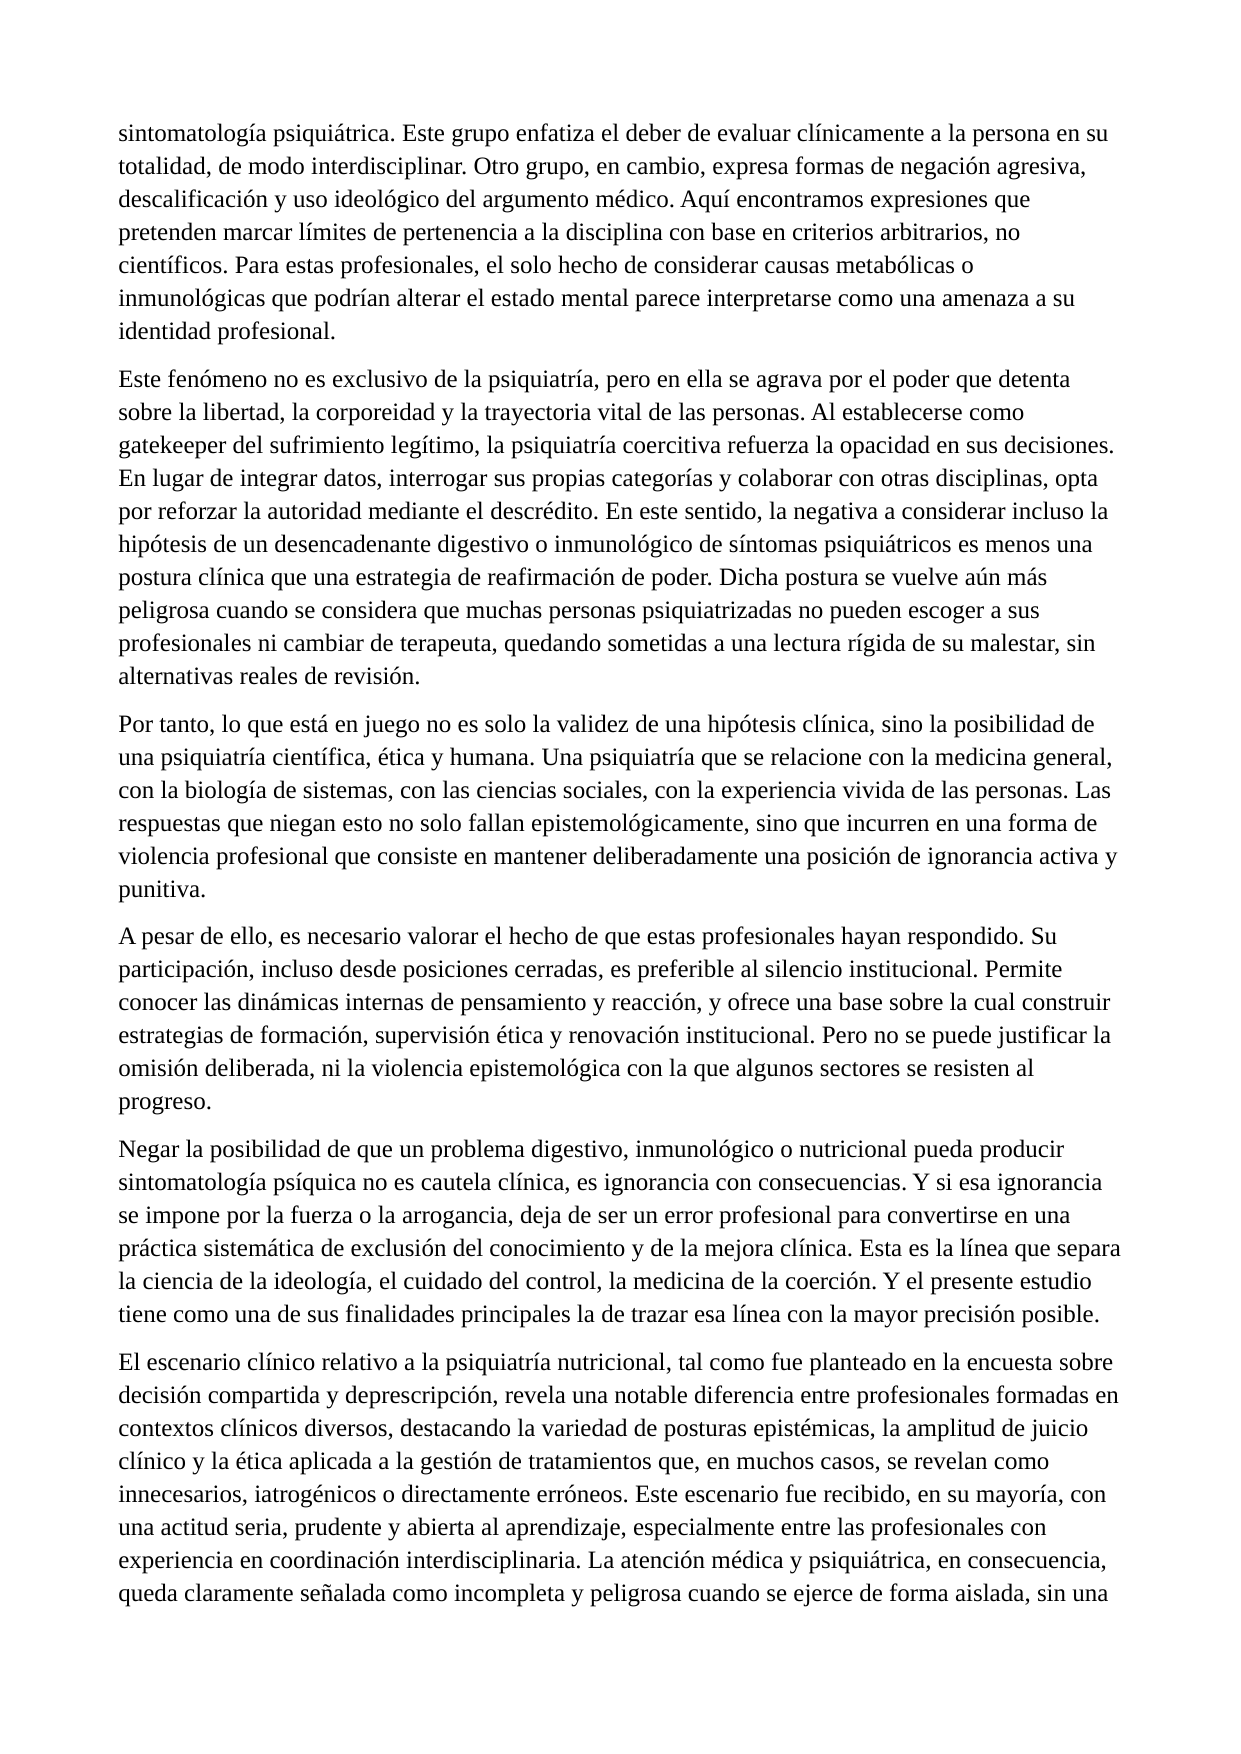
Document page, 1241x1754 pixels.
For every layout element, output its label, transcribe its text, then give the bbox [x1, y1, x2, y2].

text Por tanto, lo que está en juego no es solo la validez de una hipótesis clínica, sino la posibilidad de una psiquiatría científica, ética y humana. Una psiquiatría que se relacione con la medicina general, con la biología de sistemas, con las ciencias sociales, con la experiencia vivida de las personas. Las respuestas que niegan esto no solo fallan epistemológicamente, sino que incurren en una forma de violencia profesional que consiste en mantener deliberadamente una posición de ignorancia activa y punitiva. [118, 709, 1122, 902]
text A pesar de ello, es necesario valorar el hecho de que estas profesionales hayan respondido. Su participación, incluso desde posiciones cerradas, es preferible al silencio institucional. Permite conocer las dinámicas internas de pensamiento y reacción, y ofrece una base sobre la cual construir estrategias de formación, supervisión ética y renovación institucional. Pero no se puede justificar la omisión deliberada, ni la violencia epistemológica con la que algunos sectores se resisten al progreso. [118, 921, 1122, 1115]
text Negar la posibilidad de que un problema digestivo, inmunológico o nutricional pueda producir sintomatología psíquica no es cautela clínica, es ignorancia con consecuencias. Y si esa ignorancia se impone por la fuerza o la arrogancia, deja de ser un error profesional para convertirse en una práctica sistemática de exclusión del conocimiento y de la mejora clínica. Esta es la línea que separa la ciencia de la ideología, el cuidado del control, la medicina de la coerción. Y el presente estudio tiene como una de sus finalidades principales la de trazar esa línea con la mayor precisión posible. [118, 1134, 1122, 1328]
text El escenario clínico relativo a la psiquiatría nutricional, tal como fue planteado en la encuesta sobre decisión compartida y deprescripción, revela una notable diferencia entre profesionales formadas en contextos clínicos diversos, destacando la variedad de posturas epistémicas, la amplitud de juicio clínico y la ética aplicada a la gestión de tratamientos que, en muchos casos, se revelan como innecesarios, iatrogénicos o directamente erróneos. Este escenario fue recibido, en su mayoría, con una actitud seria, prudente y abierta al aprendizaje, especialmente entre las profesionales con experiencia en coordinación interdisciplinaria. La atención médica y psiquiátrica, en consecuencia, queda claramente señalada como incompleta y peligrosa cuando se ejerce de forma aislada, sin una [118, 1347, 1122, 1607]
text Este fenómeno no es exclusivo de la psiquiatría, pero en ella se agrava por el poder que detenta sobre la libertad, la corporeidad y la trayectoria vital de las personas. Al establecerse como gatekeeper del sufrimiento legítimo, la psiquiatría coercitiva refuerza la opacidad en sus decisiones. En lugar de integrar datos, interrogar sus propias categorías y colaborar con otras disciplinas, opta por reforzar la autoridad mediante el descrédito. En este sentido, la negativa a considerar incluso la hipótesis de un desencadenante digestivo o inmunológico de síntomas psiquiátricos es menos una postura clínica que una estrategia de reafirmación de poder. Dicha postura se vuelve aún más peligrosa cuando se considera que muchas personas psiquiatrizadas no pueden escoger a sus profesionales ni cambiar de terapeuta, quedando sometidas a una lectura rígida de su malestar, sin alternativas reales de revisión. [118, 364, 1122, 690]
text sintomatología psiquiátrica. Este grupo enfatiza el deber de evaluar clínicamente a la persona en su totalidad, de modo interdisciplinar. Otro grupo, en cambio, expresa formas de negación agresiva, descalificación y uso ideológico del argumento médico. Aquí encontramos expresiones que pretenden marcar límites de pertenencia a la disciplina con base en criterios arbitrarios, no científicos. Para estas profesionales, el solo hecho de considerar causas metabólicas o inmunológicas que podrían alterar el estado mental parece interpretarse como una amenaza a su identidad profesional. [118, 118, 1122, 345]
